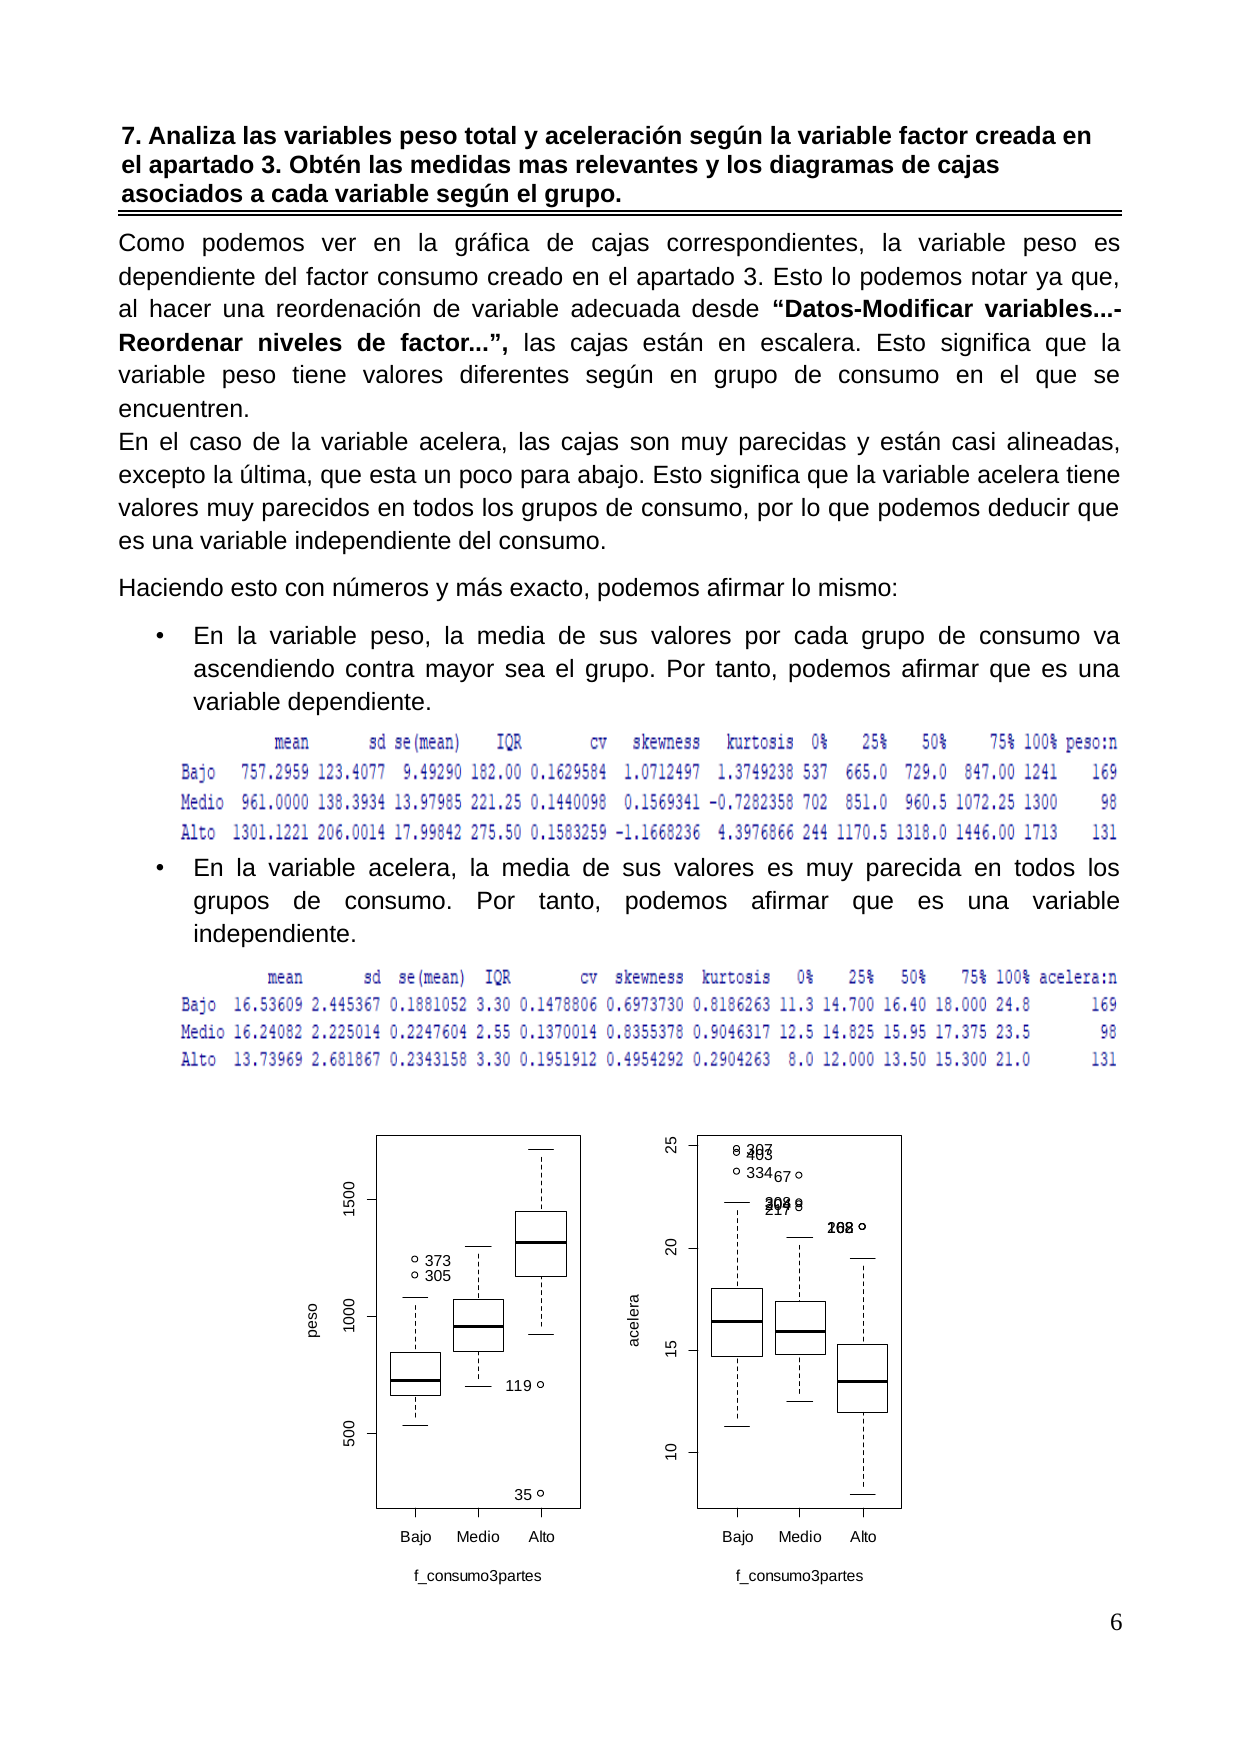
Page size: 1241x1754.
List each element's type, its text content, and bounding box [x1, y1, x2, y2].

text En el caso de la variable acelera, las cajas son muy parecidas y están casi alineadas, excepto la última, que esta un poco para abajo. Esto significa que la variable acelera tiene valores muy parecidos en todos los grupos de consumo, por lo que podemos deducir que es una variable independiente del consumo. [118, 427, 1122, 554]
list En la variable peso, la media de sus valores por cada grupo de consumo va ascendiendo contra mayor sea el grupo. Por tanto, podemos afirmar que es una variable dependiente. [156, 621, 1122, 716]
list En la variable acelera, la media de sus valores es muy parecida en todos los grupos de consumo. Por tanto, podemos afirmar que es una variable independiente. [156, 734, 1122, 948]
text Haciendo esto con números y más exacto, podemos afirmar lo mismo: [118, 573, 1122, 602]
subtitle 7. Analiza las variables peso total y aceleración según la variable factor creada en el apartado 3. Obtén las medidas mas relevantes y los diagramas de cajas asociados a cada variable según el grupo. [118, 118, 1122, 210]
text Como podemos ver en la gráfica de cajas correspondientes, la variable peso es dependiente del factor consumo creado en el apartado 3. Esto lo podemos notar ya que, al hacer una reordenación de variable adecuada desde “Datos-Modificar variables...-Reordenar niveles de factor...”, las cajas están en escalera. Esto significa que la variable peso tiene valores diferentes según en grupo de consumo en el que se encuentren. [118, 228, 1122, 422]
